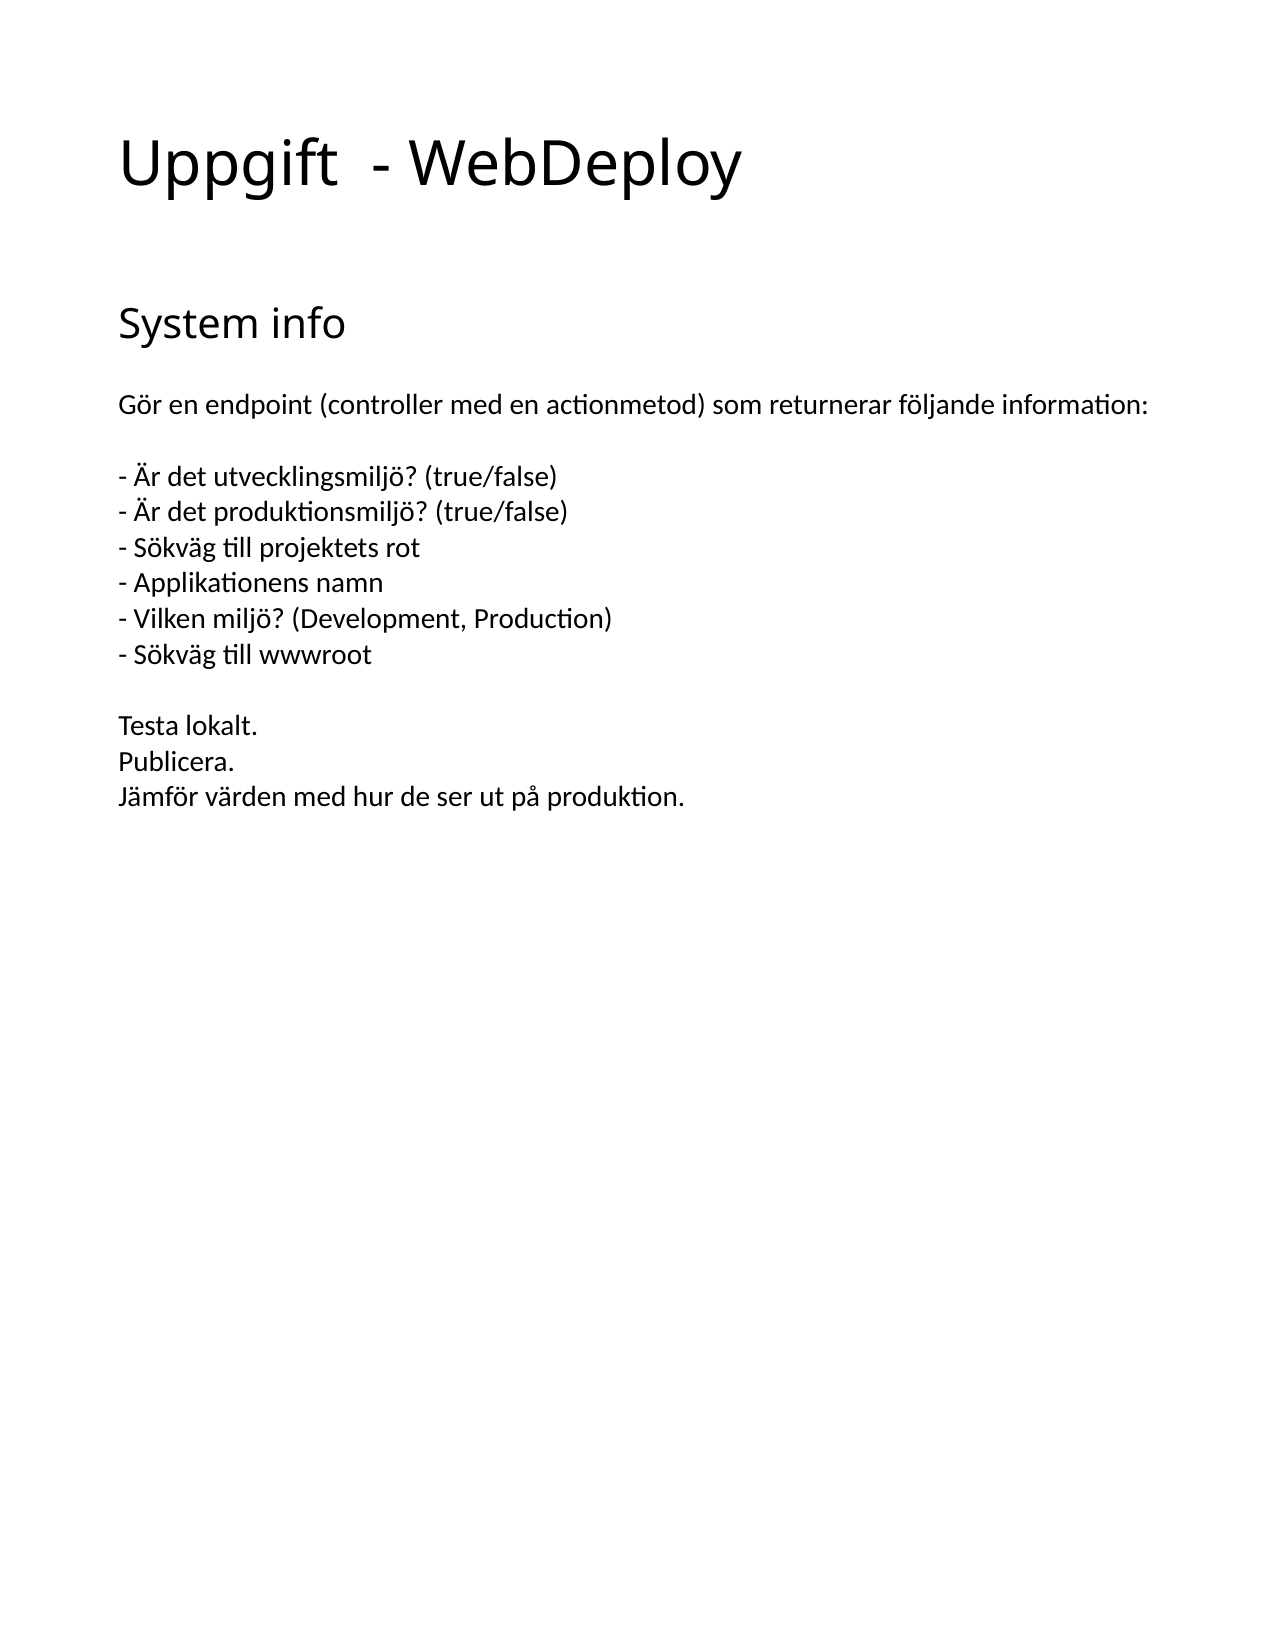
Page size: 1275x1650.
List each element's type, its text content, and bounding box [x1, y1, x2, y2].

text - Är det produktionsmiljö? (true/false) [118, 493, 1157, 529]
text - Vilken miljö? (Development, Production) [118, 600, 1157, 636]
text - Sökväg till wwwroot [118, 636, 1157, 671]
text - Är det utvecklingsmiljö? (true/false) [118, 458, 1157, 493]
text Testa lokalt. [118, 707, 1157, 743]
text Gör en endpoint (controller med en actionmetod) som returnerar följande information: [118, 386, 1157, 422]
text Jämför värden med hur de ser ut på produktion. [118, 778, 1157, 814]
text - Applikationens namn [118, 564, 1157, 600]
text Publicera. [118, 743, 1157, 778]
text - Sökväg till projektets rot [118, 529, 1157, 564]
text Uppgift - WebDeploy [118, 118, 1157, 203]
text System info [118, 294, 1157, 351]
